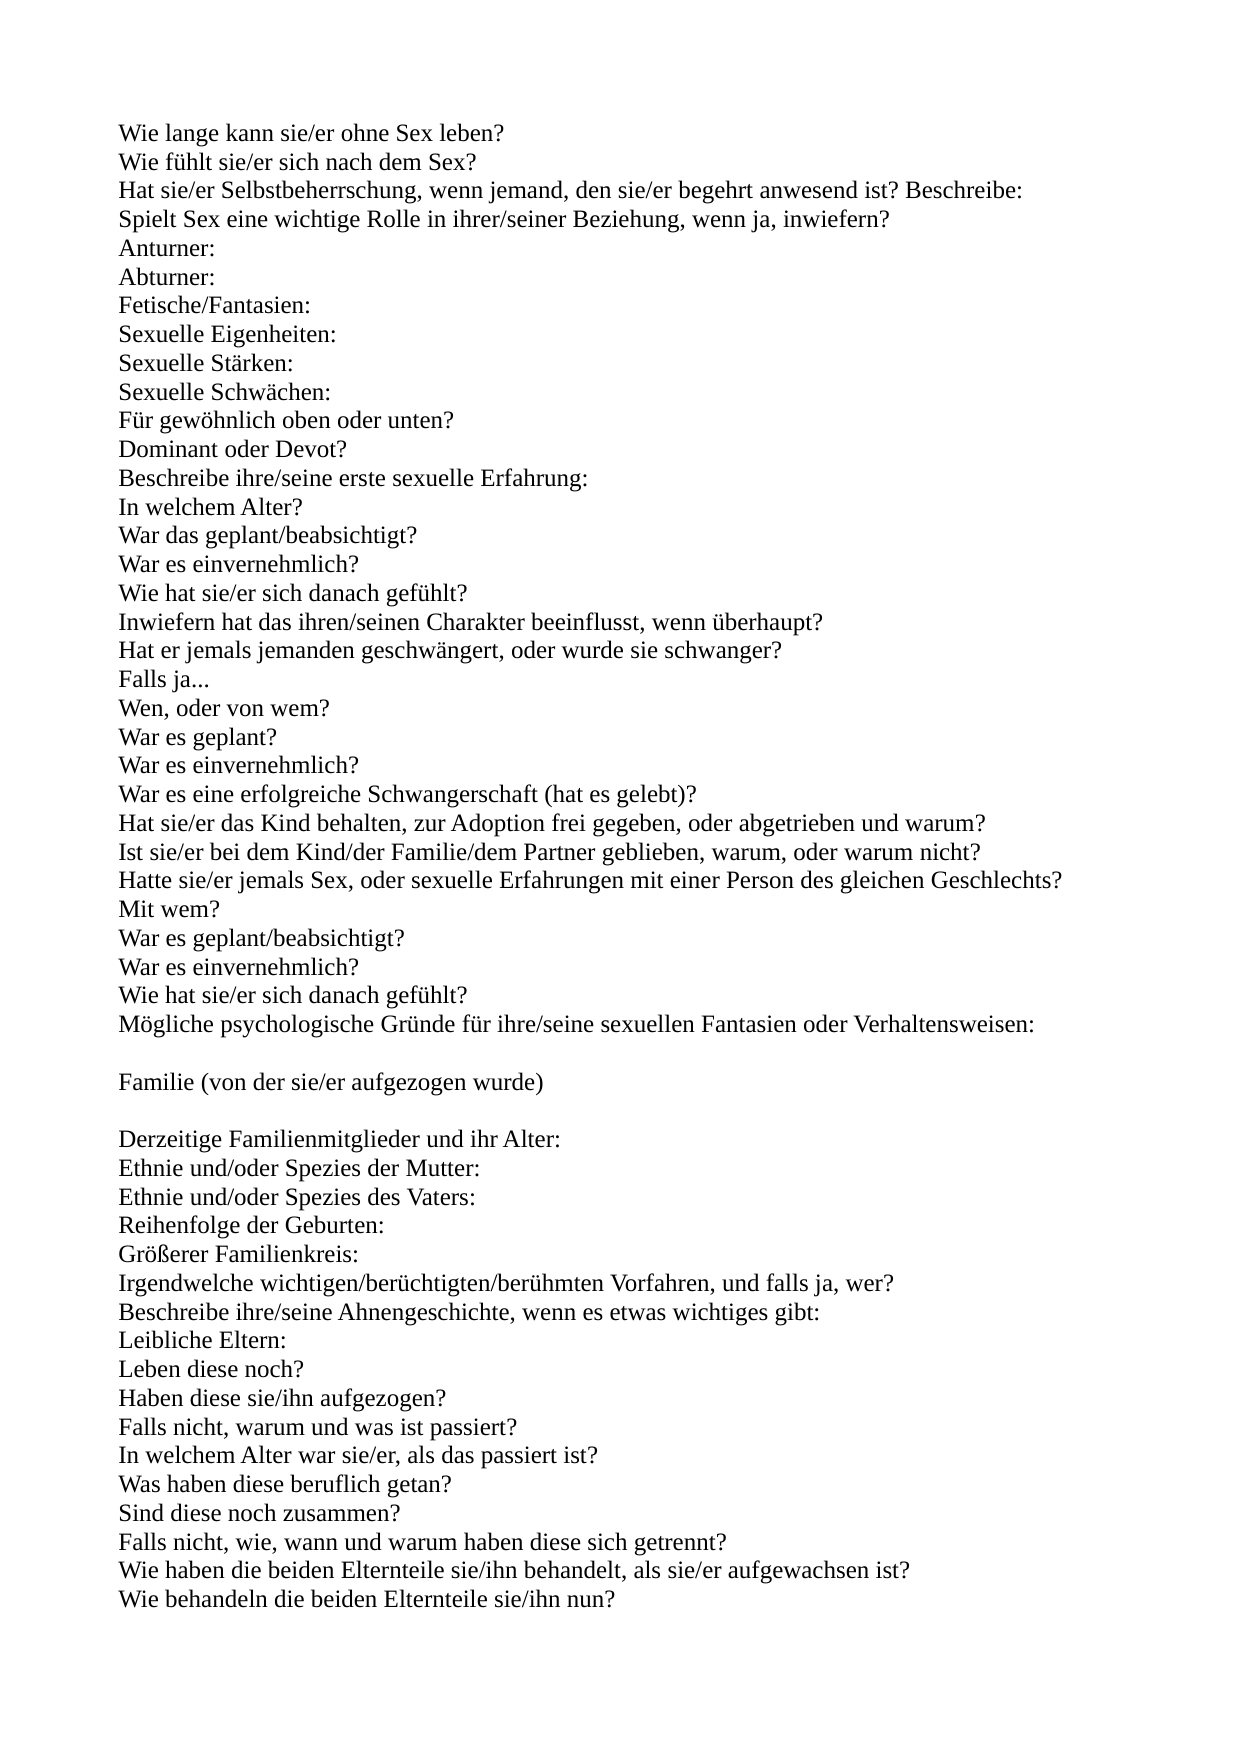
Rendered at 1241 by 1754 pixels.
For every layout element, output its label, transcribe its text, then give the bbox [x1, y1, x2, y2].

text Wie lange kann sie/er ohne Sex leben? Wie fühlt sie/er sich nach dem Sex? Hat sie/er Selbstbeherrschung, wenn jemand, den sie/er begehrt anwesend ist? Beschreibe: Spielt Sex eine wichtige Rolle in ihrer/seiner Beziehung, wenn ja, inwiefern? Anturner: Abturner: Fetische/Fantasien: Sexuelle Eigenheiten: Sexuelle Stärken: Sexuelle Schwächen: Für gewöhnlich oben oder unten? Dominant oder Devot? Beschreibe ihre/seine erste sexuelle Erfahrung: In welchem Alter? War das geplant/beabsichtigt? War es einvernehmlich? Wie hat sie/er sich danach gefühlt? Inwiefern hat das ihren/seinen Charakter beeinflusst, wenn überhaupt? Hat er jemals jemanden geschwängert, oder wurde sie schwanger? Falls ja... Wen, oder von wem? War es geplant? War es einvernehmlich? War es eine erfolgreiche Schwangerschaft (hat es gelebt)? Hat sie/er das Kind behalten, zur Adoption frei gegeben, oder abgetrieben und warum? Ist sie/er bei dem Kind/der Familie/dem Partner geblieben, warum, oder warum nicht? Hatte sie/er jemals Sex, oder sexuelle Erfahrungen mit einer Person des gleichen Geschlechts? Mit wem? War es geplant/beabsichtigt? War es einvernehmlich? Wie hat sie/er sich danach gefühlt? Mögliche psychologische Gründe für ihre/seine sexuellen Fantasien oder Verhaltensweisen: Familie (von der sie/er aufgezogen wurde) Derzeitige Familienmitglieder und ihr Alter: Ethnie und/oder Spezies der Mutter: Ethnie und/oder Spezies des Vaters: Reihenfolge der Geburten: Größerer Familienkreis: Irgendwelche wichtigen/berüchtigten/berühmten Vorfahren, und falls ja, wer? Beschreibe ihre/seine Ahnengeschichte, wenn es etwas wichtiges gibt: Leibliche Eltern: Leben diese noch? Haben diese sie/ihn aufgezogen? Falls nicht, warum und was ist passiert? In welchem Alter war sie/er, als das passiert ist? Was haben diese beruflich getan? Sind diese noch zusammen? Falls nicht, wie, wann und warum haben diese sich getrennt? Wie haben die beiden Elternteile sie/ihn behandelt, als sie/er aufgewachsen ist? Wie behandeln die beiden Elternteile sie/ihn nun? [118, 118, 1122, 1613]
